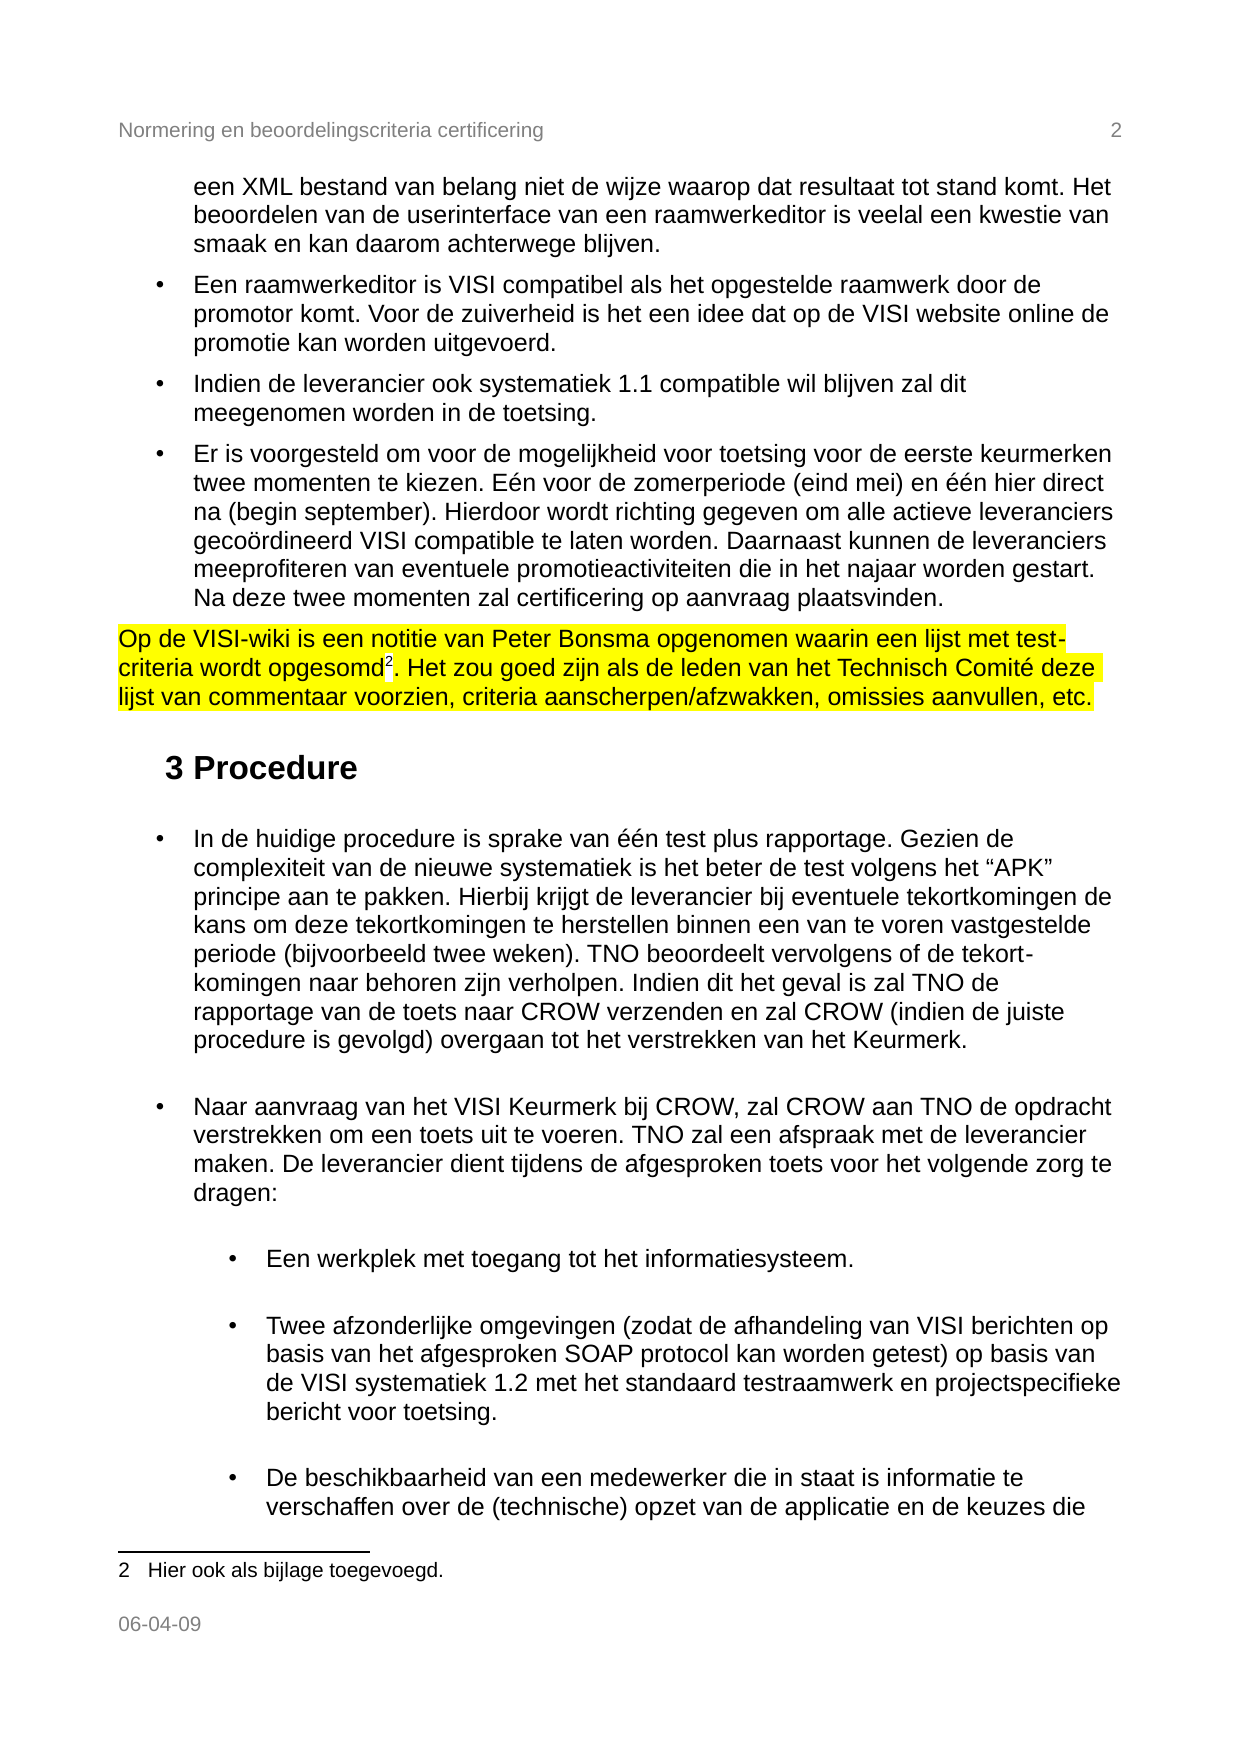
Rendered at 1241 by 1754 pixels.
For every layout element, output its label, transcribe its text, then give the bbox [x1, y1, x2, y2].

list een XML bestand van belang niet de wijze waarop dat resultaat tot stand komt. Het beoordelen van de userinterface van een raamwerkeditor is veelal een kwestie van smaak en kan daarom achterwege blijven. [156, 172, 1122, 258]
list Er is voorgesteld om voor de mogelijkheid voor toetsing voor de eerste keurmerken twee momenten te kiezen. Eén voor de zomerperiode (eind mei) en één hier direct na (begin september). Hierdoor wordt richting gegeven om alle actieve leveranciers gecoördineerd VISI compatible te laten worden. Daarnaast kunnen de leveranciers meeprofiteren van eventuele promotieactiviteiten die in het najaar worden gestart. Na deze twee momenten zal certificering op aanvraag plaatsvinden. [156, 439, 1122, 612]
list Een werkplek met toegang tot het informatiesysteem. [228, 1244, 1122, 1273]
list Naar aanvraag van het VISI Keurmerk bij CROW, zal CROW aan TNO de opdracht verstrekken om een toets uit te voeren. TNO zal een afspraak met de leverancier maken. De leverancier dient tijdens de afgesproken toets voor het volgende zorg te dragen: [156, 1092, 1122, 1207]
list Indien de leverancier ook systematiek 1.1 compatible wil blijven zal dit meegenomen worden in de toetsing. [156, 369, 1122, 427]
list In de huidige procedure is sprake van één test plus rapportage. Gezien de complexiteit van de nieuwe systematiek is het beter de test volgens het “APK” principe aan te pakken. Hierbij krijgt de leverancier bij eventuele tekortkomingen de kans om deze tekortkomingen te herstellen binnen een van te voren vastgestelde periode (bijvoorbeeld twee weken). TNO beoordeelt vervolgens of de tekort­komingen naar behoren zijn verholpen. Indien dit het geval is zal TNO de rapportage van de toets naar CROW verzenden en zal CROW (indien de juiste procedure is gevolgd) overgaan tot het verstrekken van het Keurmerk. [156, 824, 1122, 1054]
list Een raamwerkeditor is VISI compatibel als het opgestelde raamwerk door de promotor komt. Voor de zuiverheid is het een idee dat op de VISI website online de promotie kan worden uitgevoerd. [156, 270, 1122, 357]
text Hier ook als bijlage toegevoegd. [118, 1558, 1122, 1582]
list De beschikbaarheid van een medewerker die in staat is informatie te verschaffen over de (technische) opzet van de applicatie en de keuzes die [228, 1463, 1122, 1521]
list Twee afzonderlijke omgevingen (zodat de afhandeling van VISI berichten op basis van het afgesproken SOAP protocol kan worden getest) op basis van de VISI systematiek 1.2 met het standaard testraamwerk en projectspecifieke bericht voor toetsing. [228, 1311, 1122, 1426]
subtitle Procedure [156, 748, 1122, 787]
text Op de VISI-wiki is een notitie van Peter Bonsma opgenomen waarin een lijst met test­criteria wordt opgesomd. Het zou goed zijn als de leden van het Technisch Comité deze lijst van commentaar voorzien, criteria aanscherpen/afzwakken, omissies aanvullen, etc. [118, 624, 1122, 711]
